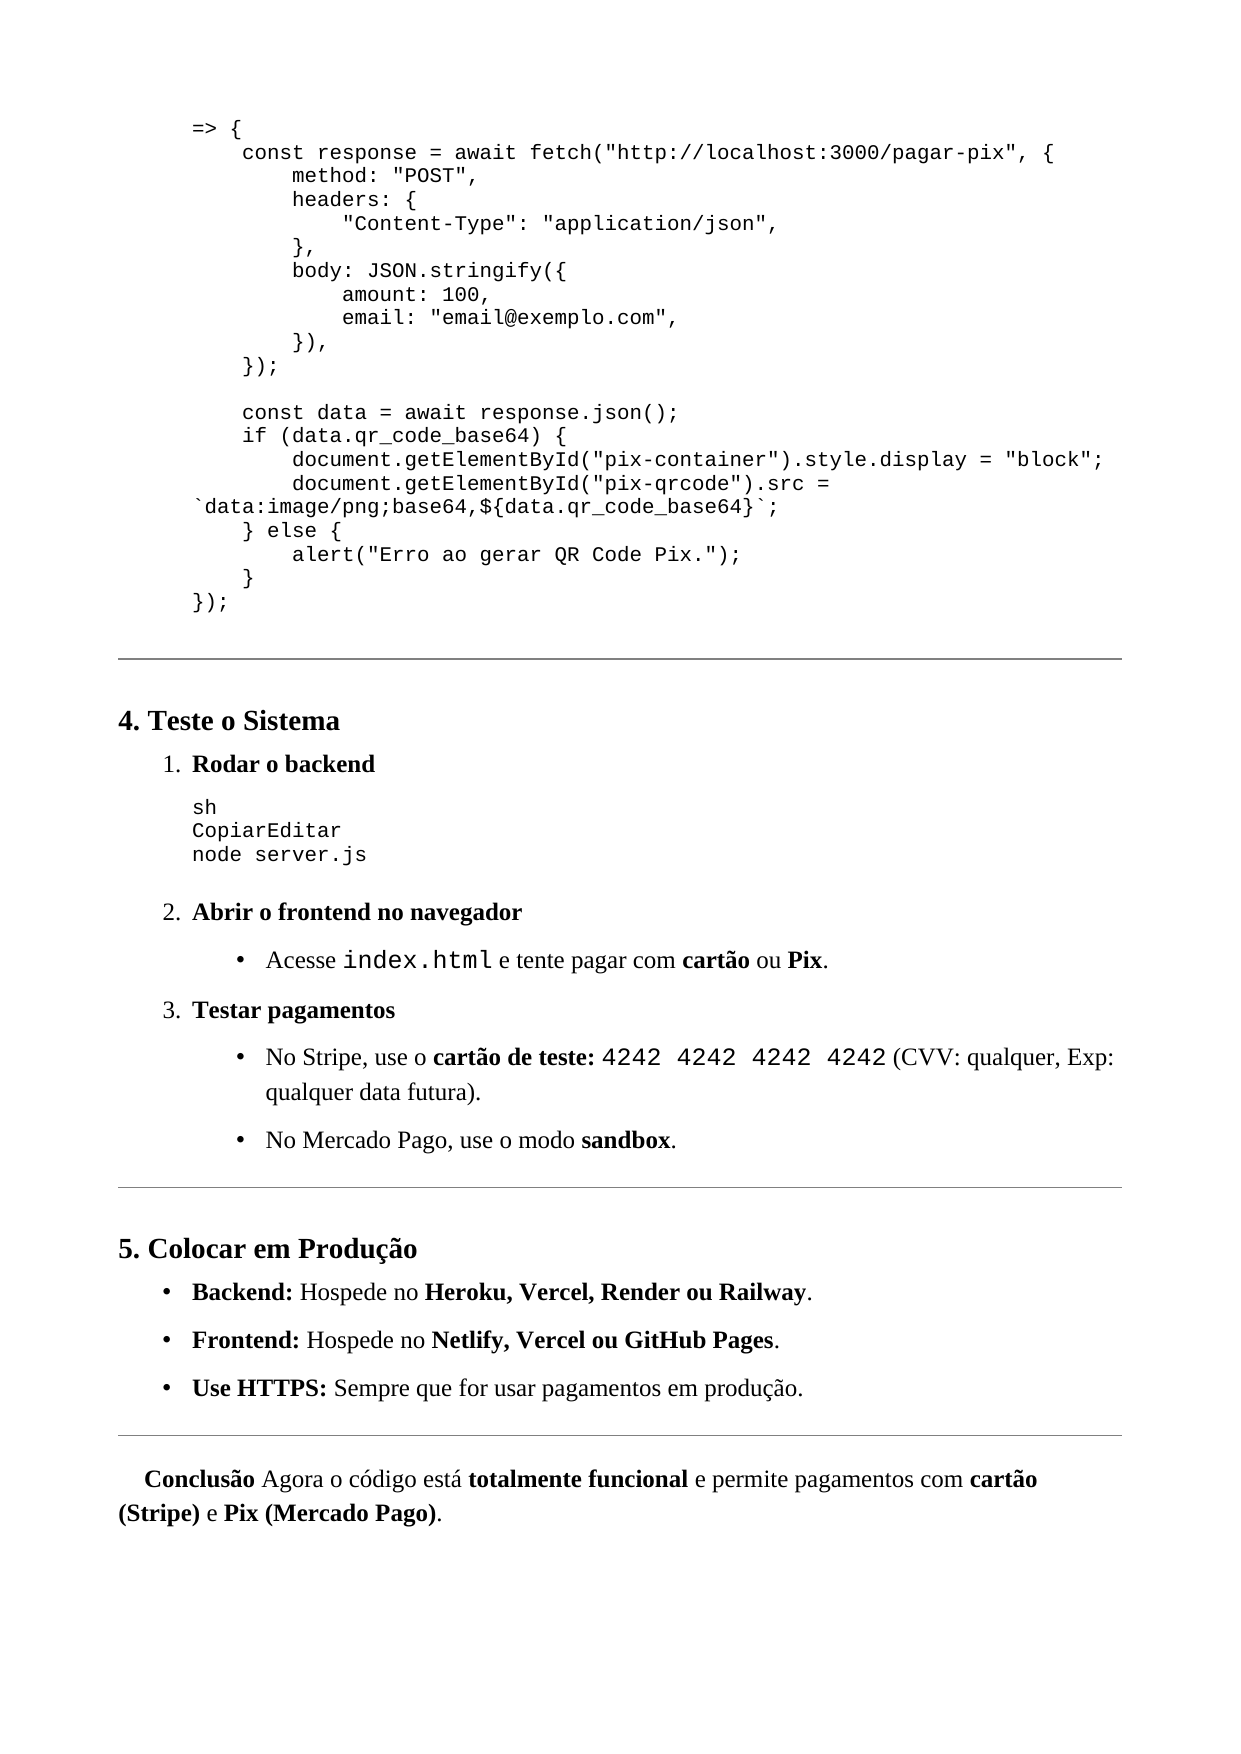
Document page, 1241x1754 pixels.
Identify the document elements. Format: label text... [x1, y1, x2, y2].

list CopiarEditar [162, 820, 1122, 844]
list if (data.qr_code_base64) { [162, 426, 1122, 449]
list sh [162, 797, 1122, 820]
list }); [162, 354, 1122, 378]
list Testar pagamentos [162, 995, 1122, 1023]
list document.getElementById("pix-qrcode").src = `data:image/png;base64,${data.qr_code_base64}`; [162, 473, 1122, 520]
text 💡 Conclusão Agora o código está totalmente funcional e permite pagamentos com cartão (Stripe) e Pix (Mercado Pago). 🚀 [118, 1464, 1122, 1526]
list method: "POST", [162, 165, 1122, 189]
list }); [162, 591, 1122, 615]
list No Mercado Pago, use o modo sandbox. [236, 1125, 1122, 1154]
list document.getElementById("pix-container").style.display = "block"; [162, 449, 1122, 473]
list Use HTTPS: Sempre que for usar pagamentos em produção. [162, 1373, 1122, 1401]
subtitle 5. Colocar em Produção [118, 1231, 1122, 1265]
list const response = await fetch("http://localhost:3000/pagar-pix", { [162, 142, 1122, 165]
list Acesse index.html e tente pagar com cartão ou Pix. [236, 945, 1122, 976]
list alert("Erro ao gerar QR Code Pix."); [162, 544, 1122, 567]
list Rodar o backend [162, 749, 1122, 778]
list }, [162, 236, 1122, 260]
list body: JSON.stringify({ [162, 260, 1122, 284]
list } else { [162, 520, 1122, 544]
list email: "email@exemplo.com", [162, 307, 1122, 331]
subtitle 4. Teste o Sistema [118, 703, 1122, 737]
list No Stripe, use o cartão de teste: 4242 4242 4242 4242 (CVV: qualquer, Exp: qualquer data futura). [236, 1042, 1122, 1106]
list "Content-Type": "application/json", [162, 213, 1122, 236]
list amount: 100, [162, 284, 1122, 307]
list const data = await response.json(); [162, 402, 1122, 426]
list => { [162, 118, 1122, 142]
list node server.js [162, 844, 1122, 868]
list headers: { [162, 189, 1122, 213]
list } [162, 567, 1122, 591]
list Frontend: Hospede no Netlify, Vercel ou GitHub Pages. [162, 1325, 1122, 1354]
list Backend: Hospede no Heroku, Vercel, Render ou Railway. [162, 1277, 1122, 1306]
list }), [162, 331, 1122, 354]
list Abrir o frontend no navegador [162, 897, 1122, 926]
